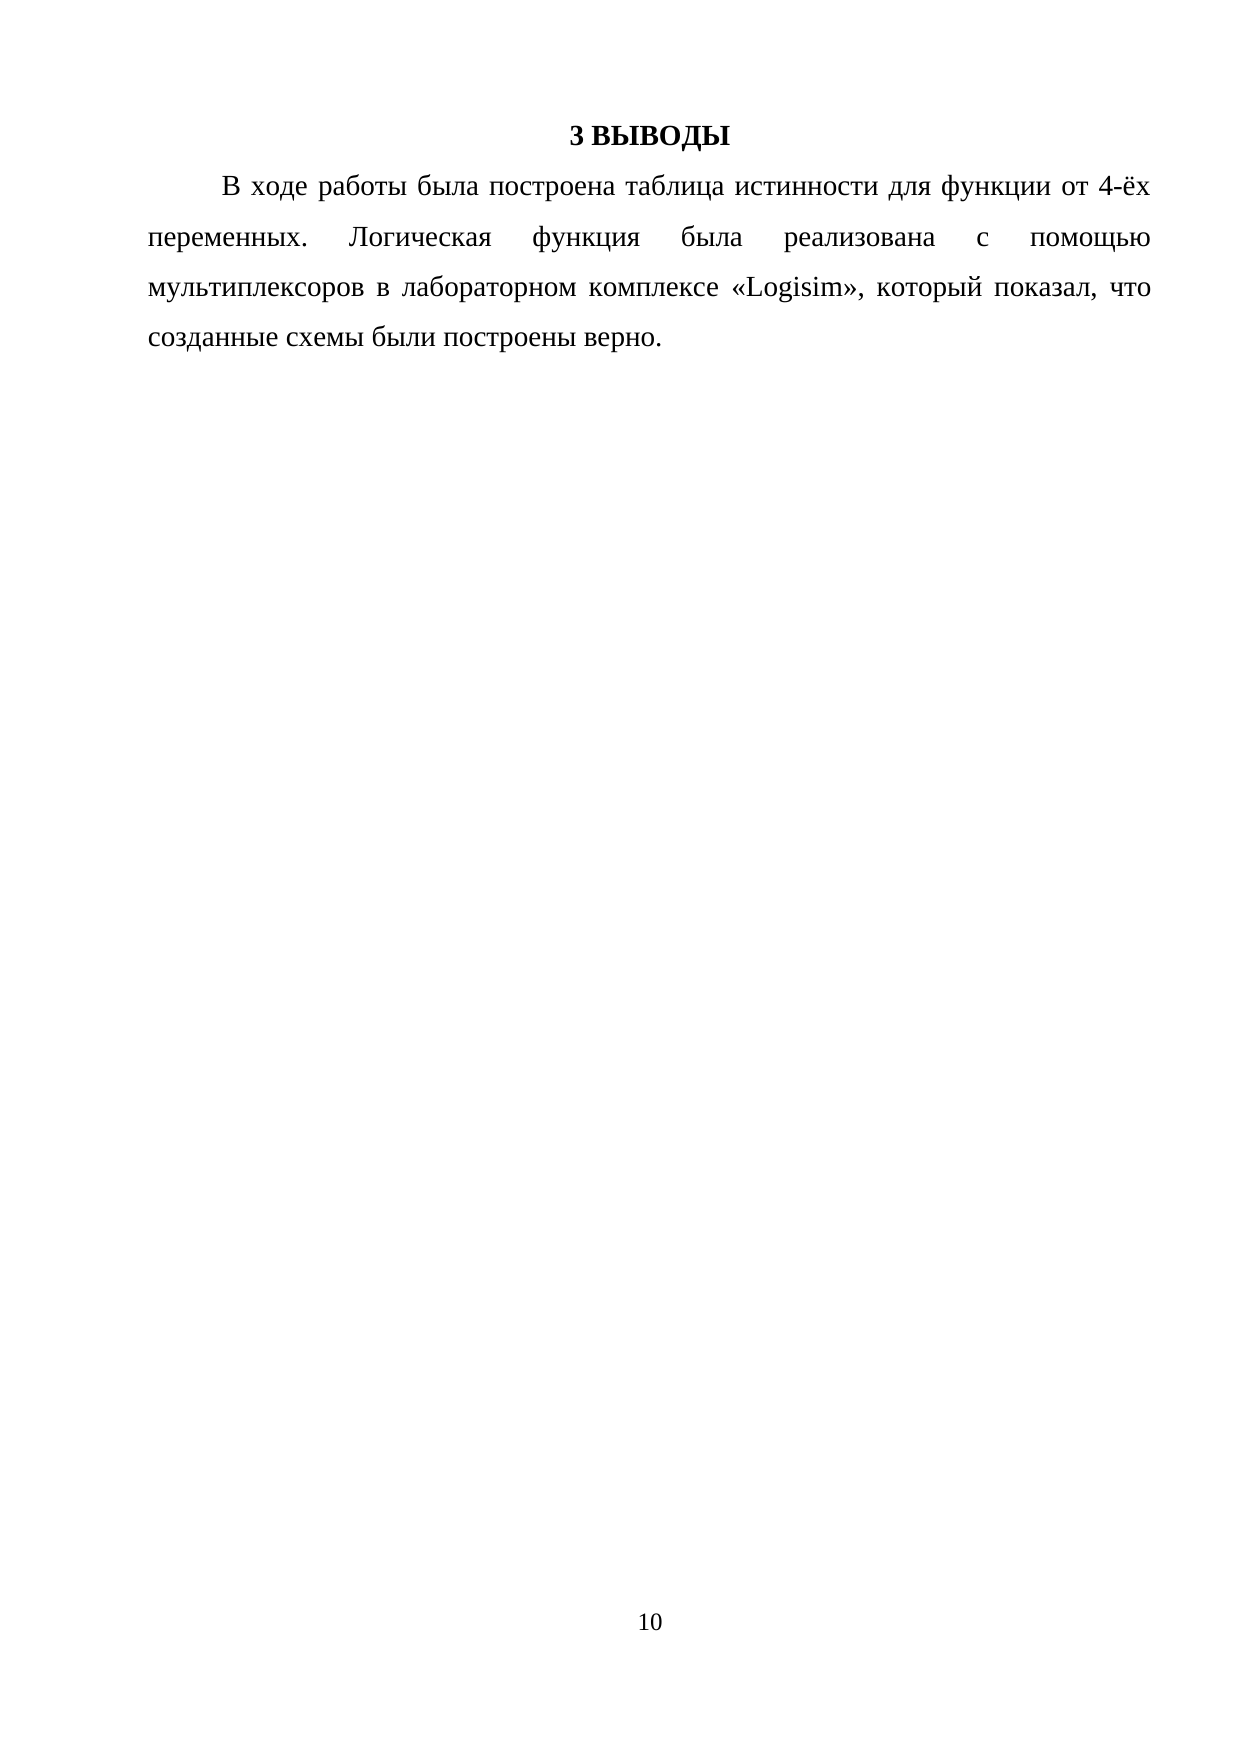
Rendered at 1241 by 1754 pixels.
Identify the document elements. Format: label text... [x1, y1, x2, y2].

text В ходе работы была построена таблица истинности для функции от 4-ёх переменных. Логическая функция была реализована с помощью мультиплексоров в лабораторном комплексе «Logisim», который показал, что созданные схемы были построены верно. [148, 168, 1152, 353]
text 3 ВЫВОДЫ [148, 118, 1152, 152]
